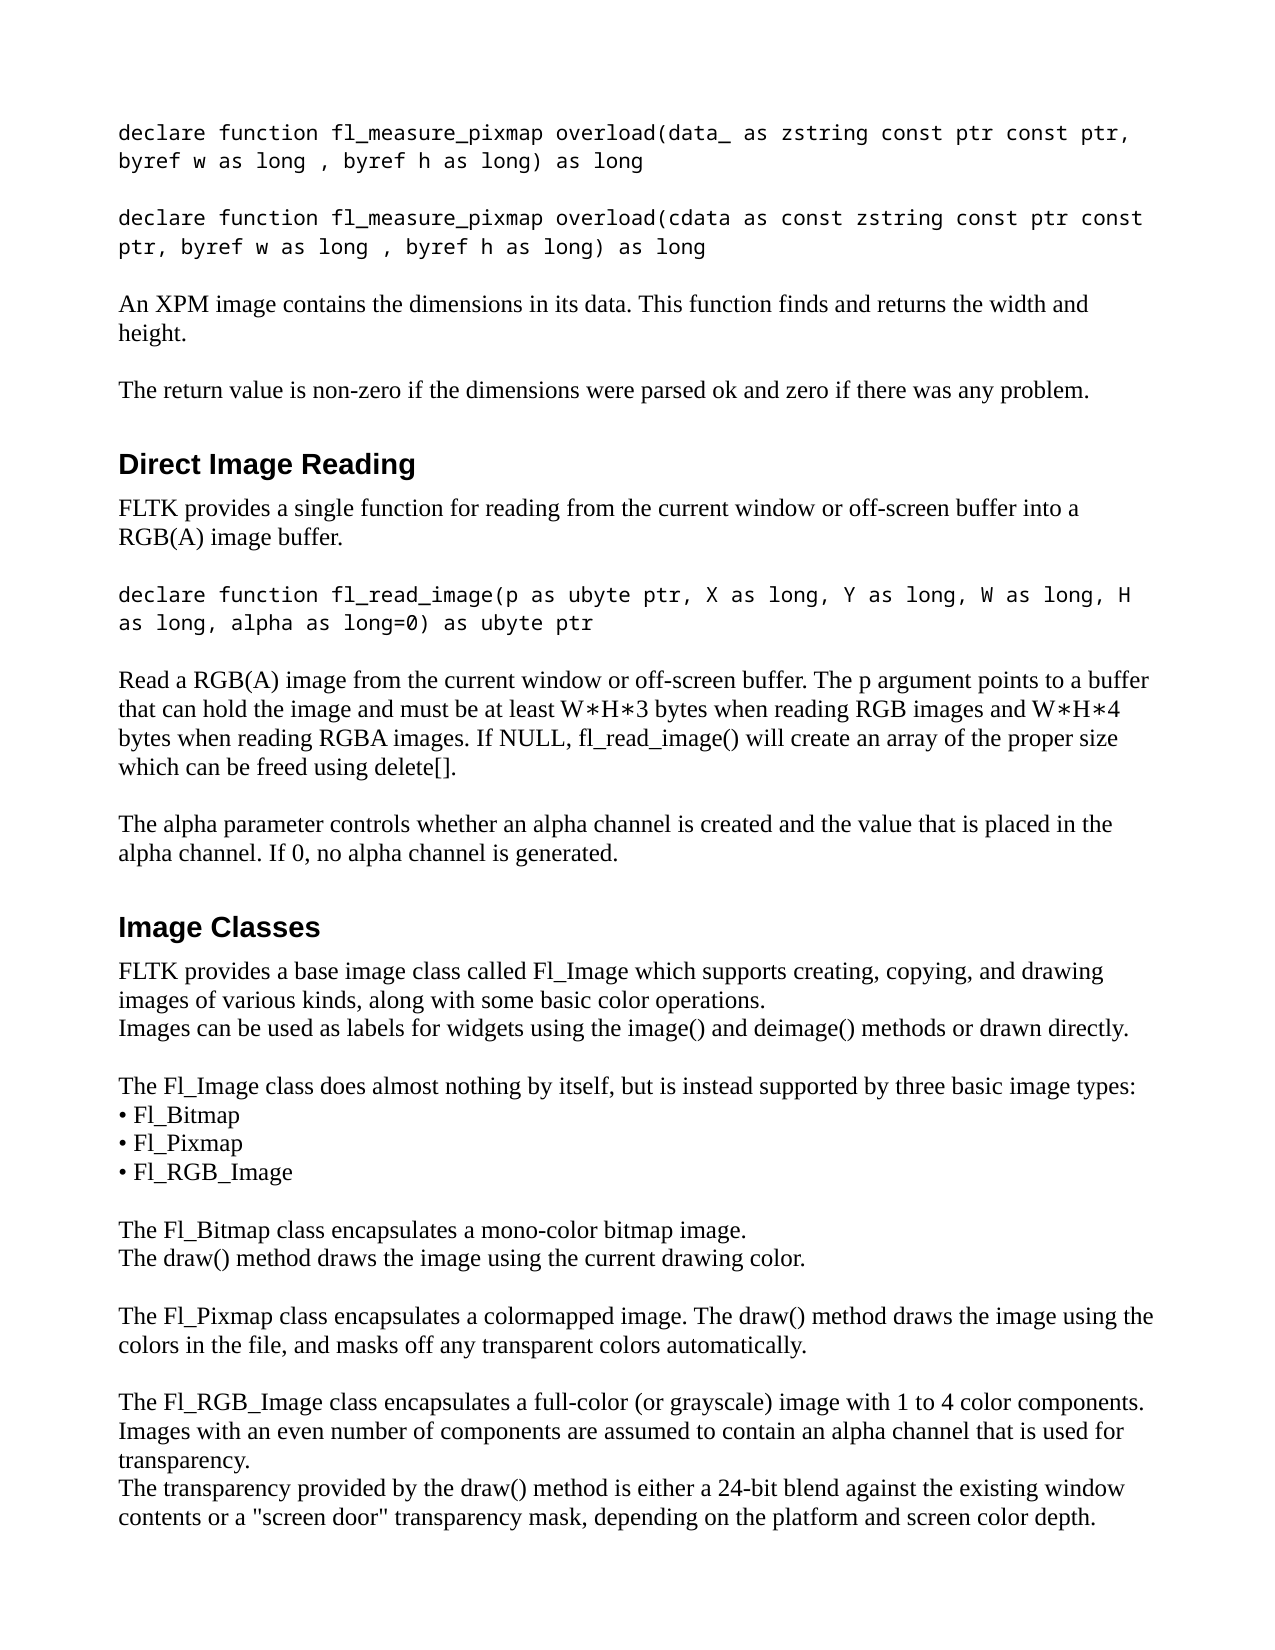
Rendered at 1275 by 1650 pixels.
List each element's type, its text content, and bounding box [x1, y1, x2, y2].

text The draw() method draws the image using the current drawing color. [118, 1243, 1157, 1272]
text The Fl_RGB_Image class encapsulates a full-color (or grayscale) image with 1 to 4 color components. Images with an even number of components are assumed to contain an alpha channel that is used for transparency. [118, 1387, 1157, 1473]
text declare function fl_read_image(p as ubyte ptr, X as long, Y as long, W as long, H as long, alpha as long=0) as ubyte ptr [118, 580, 1157, 637]
text declare function fl_measure_pixmap overload(cdata as const zstring const ptr const ptr, byref w as long , byref h as long) as long [118, 203, 1157, 260]
subtitle Direct Image Reading [118, 447, 1157, 481]
text An XPM image contains the dimensions in its data. This function finds and returns the width and height. [118, 289, 1157, 347]
text FLTK provides a base image class called Fl_Image which supports creating, copying, and drawing images of various kinds, along with some basic color operations. [118, 956, 1157, 1013]
text Images can be used as labels for widgets using the image() and deimage() methods or drawn directly. [118, 1013, 1157, 1042]
text The Fl_Pixmap class encapsulates a colormapped image. The draw() method draws the image using the colors in the file, and masks off any transparent colors automatically. [118, 1301, 1157, 1358]
text The Fl_Image class does almost nothing by itself, but is instead supported by three basic image types: [118, 1071, 1157, 1100]
text Read a RGB(A) image from the current window or off-screen buffer. The p argument points to a buffer that can hold the image and must be at least W∗H∗3 bytes when reading RGB images and W∗H∗4 bytes when reading RGBA images. If NULL, fl_read_image() will create an array of the proper size which can be freed using delete[]. [118, 665, 1157, 780]
subtitle Image Classes [118, 910, 1157, 943]
text • Fl_Bitmap [118, 1100, 1157, 1128]
text • Fl_Pixmap [118, 1128, 1157, 1157]
text • Fl_RGB_Image [118, 1157, 1157, 1186]
text The Fl_Bitmap class encapsulates a mono-color bitmap image. [118, 1215, 1157, 1243]
text FLTK provides a single function for reading from the current window or off-screen buffer into a RGB(A) image buffer. [118, 493, 1157, 551]
text The transparency provided by the draw() method is either a 24-bit blend against the existing window contents or a "screen door" transparency mask, depending on the platform and screen color depth. [118, 1473, 1157, 1531]
text The alpha parameter controls whether an alpha channel is created and the value that is placed in the alpha channel. If 0, no alpha channel is generated. [118, 809, 1157, 867]
text declare function fl_measure_pixmap overload(data_ as zstring const ptr const ptr, byref w as long , byref h as long) as long [118, 118, 1157, 175]
text The return value is non-zero if the dimensions were parsed ok and zero if there was any problem. [118, 375, 1157, 404]
